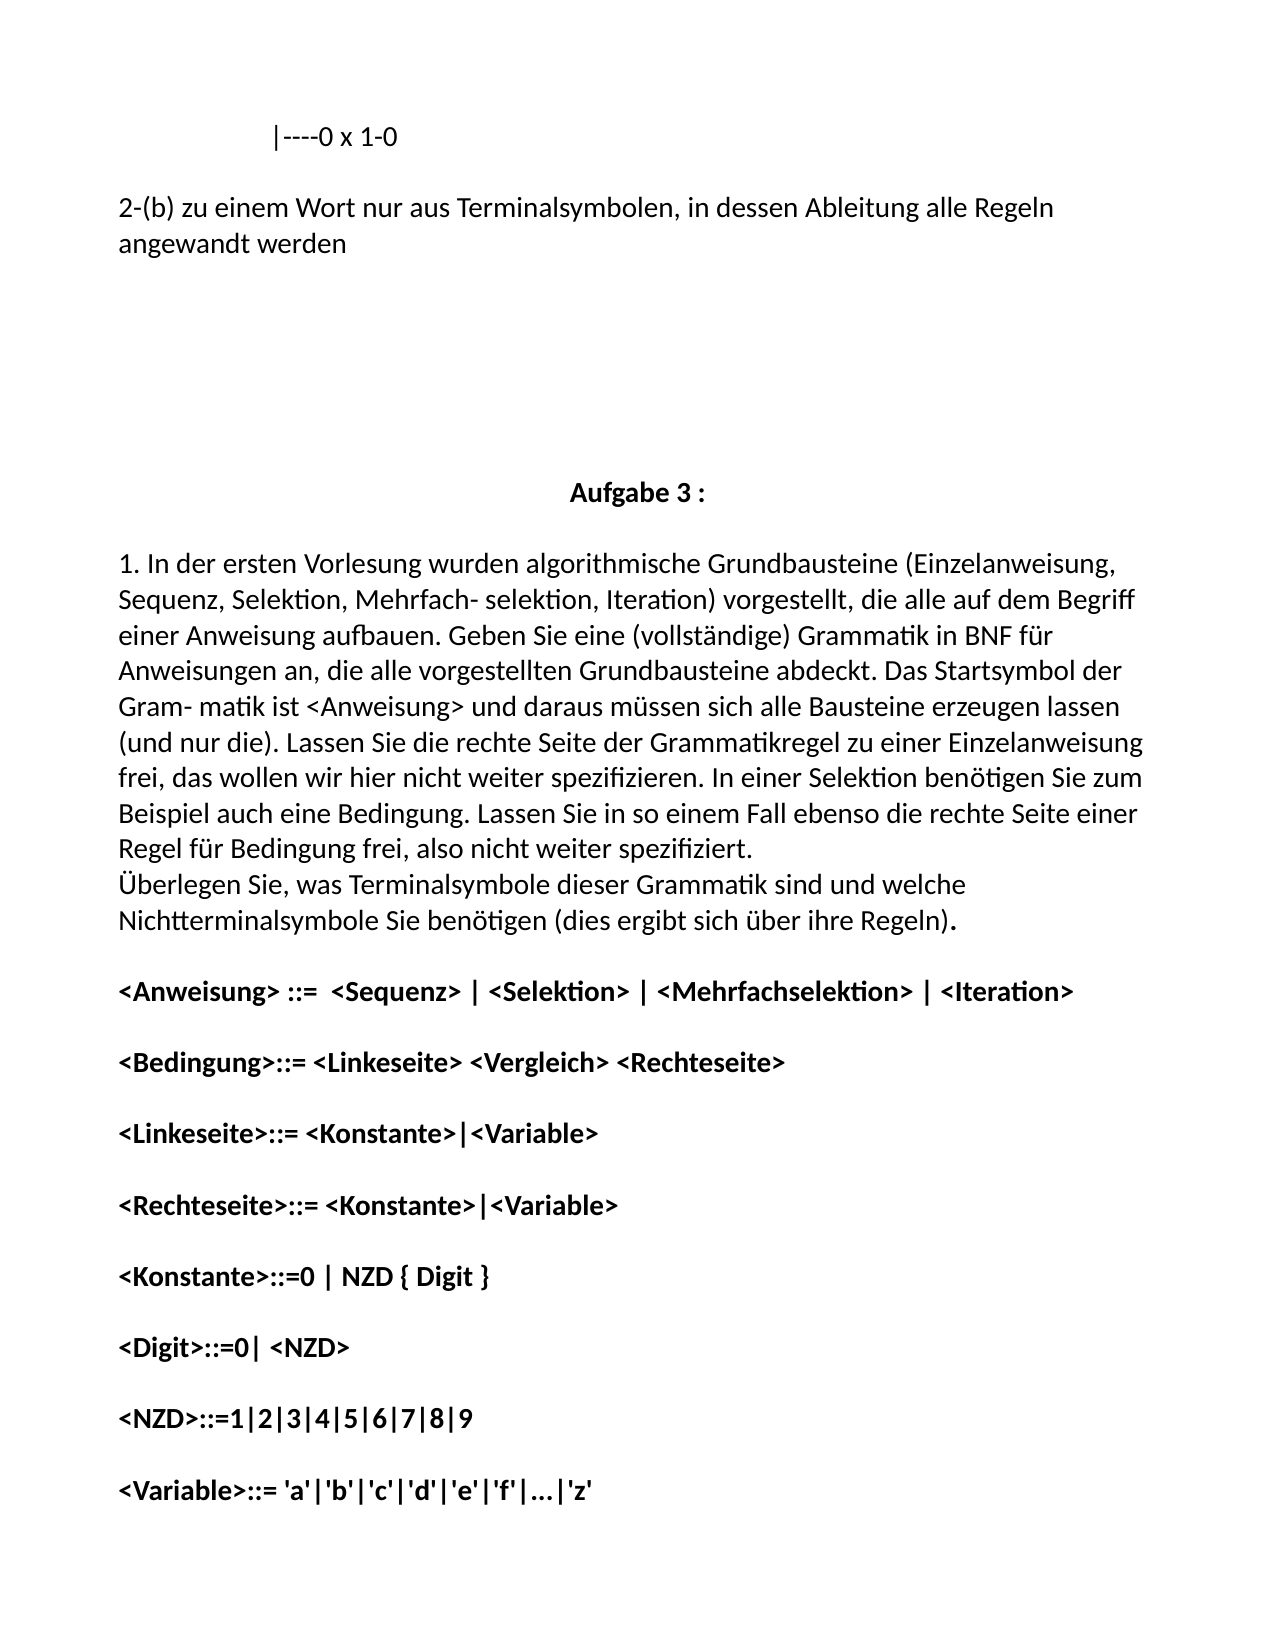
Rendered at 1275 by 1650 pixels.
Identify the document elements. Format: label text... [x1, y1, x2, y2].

text <Variable>::= 'a'|'b'|'c'|'d'|'e'|'f'|...|'z' [118, 1472, 1157, 1507]
text Aufgabe 3 : [118, 474, 1157, 510]
text 2-(b) zu einem Wort nur aus Terminalsymbolen, in dessen Ableitung alle Regeln angewandt werden [118, 189, 1157, 261]
text <Konstante>::=0 | NZD { Digit } [118, 1258, 1157, 1294]
text <Digit>::=0| <NZD> [118, 1329, 1157, 1365]
text <Anweisung> ::= <Sequenz> | <Selektion> | <Mehrfachselektion> | <Iteration> [118, 973, 1157, 1009]
text Überlegen Sie, was Terminalsymbole dieser Grammatik sind und welche Nichtterminalsymbole Sie benötigen (dies ergibt sich über ihre Regeln). [118, 866, 1157, 937]
text |----0 x 1-0 [118, 118, 1157, 154]
text <Bedingung>::= <Linkeseite> <Vergleich> <Rechteseite> [118, 1044, 1157, 1080]
text <Linkeseite>::= <Konstante>|<Variable> [118, 1116, 1157, 1151]
text 1. In der ersten Vorlesung wurden algorithmische Grundbausteine (Einzelanweisung, Sequenz, Selektion, Mehrfach- selektion, Iteration) vorgestellt, die alle auf dem Begriff einer Anweisung aufbauen. Geben Sie eine (vollständige) Grammatik in BNF für Anweisungen an, die alle vorgestellten Grundbausteine abdeckt. Das Startsymbol der Gram- matik ist <Anweisung> und daraus müssen sich alle Bausteine erzeugen lassen (und nur die). Lassen Sie die rechte Seite der Grammatikregel zu einer Einzelanweisung frei, das wollen wir hier nicht weiter spezifizieren. In einer Selektion benötigen Sie zum Beispiel auch eine Bedingung. Lassen Sie in so einem Fall ebenso die rechte Seite einer Regel für Bedingung frei, also nicht weiter spezifiziert. [118, 546, 1157, 866]
text <Rechteseite>::= <Konstante>|<Variable> [118, 1187, 1157, 1222]
text <NZD>::=1|2|3|4|5|6|7|8|9 [118, 1401, 1157, 1436]
